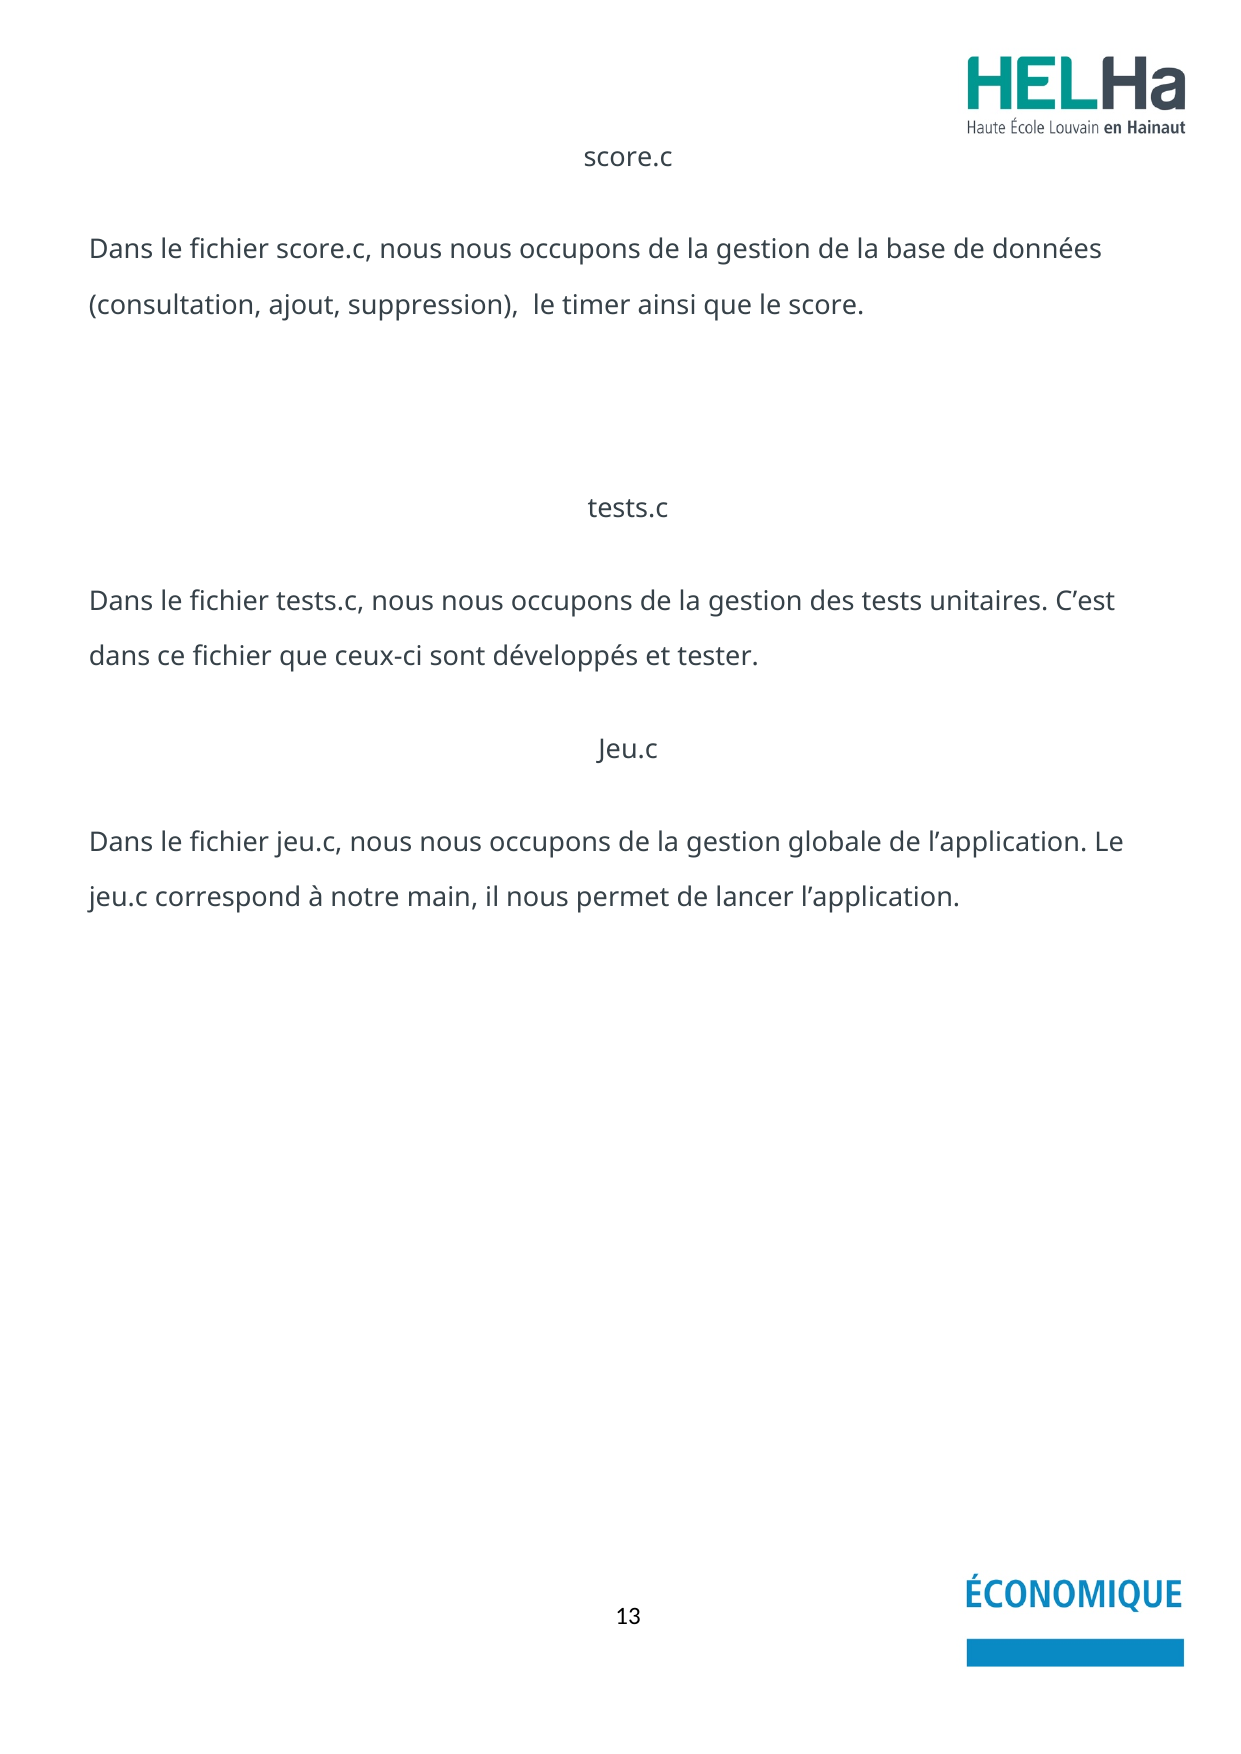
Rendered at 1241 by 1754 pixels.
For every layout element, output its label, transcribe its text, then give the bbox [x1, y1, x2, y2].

subtitle Dans le fichier score.c, nous nous occupons de la gestion de la base de données (consultation, ajout, suppression), le timer ainsi que le score. [88, 230, 1167, 377]
subtitle Dans le fichier tests.c, nous nous occupons de la gestion des tests unitaires. C’est dans ce fichier que ceux-ci sont développés et tester. [88, 582, 1167, 674]
subtitle Jeu.c [88, 730, 1167, 767]
subtitle Dans le fichier jeu.c, nous nous occupons de la gestion globale de l’application. Le jeu.c correspond à notre main, il nous permet de lancer l’application. [88, 822, 1167, 915]
subtitle tests.c [88, 433, 1167, 526]
subtitle score.c [88, 137, 1167, 174]
